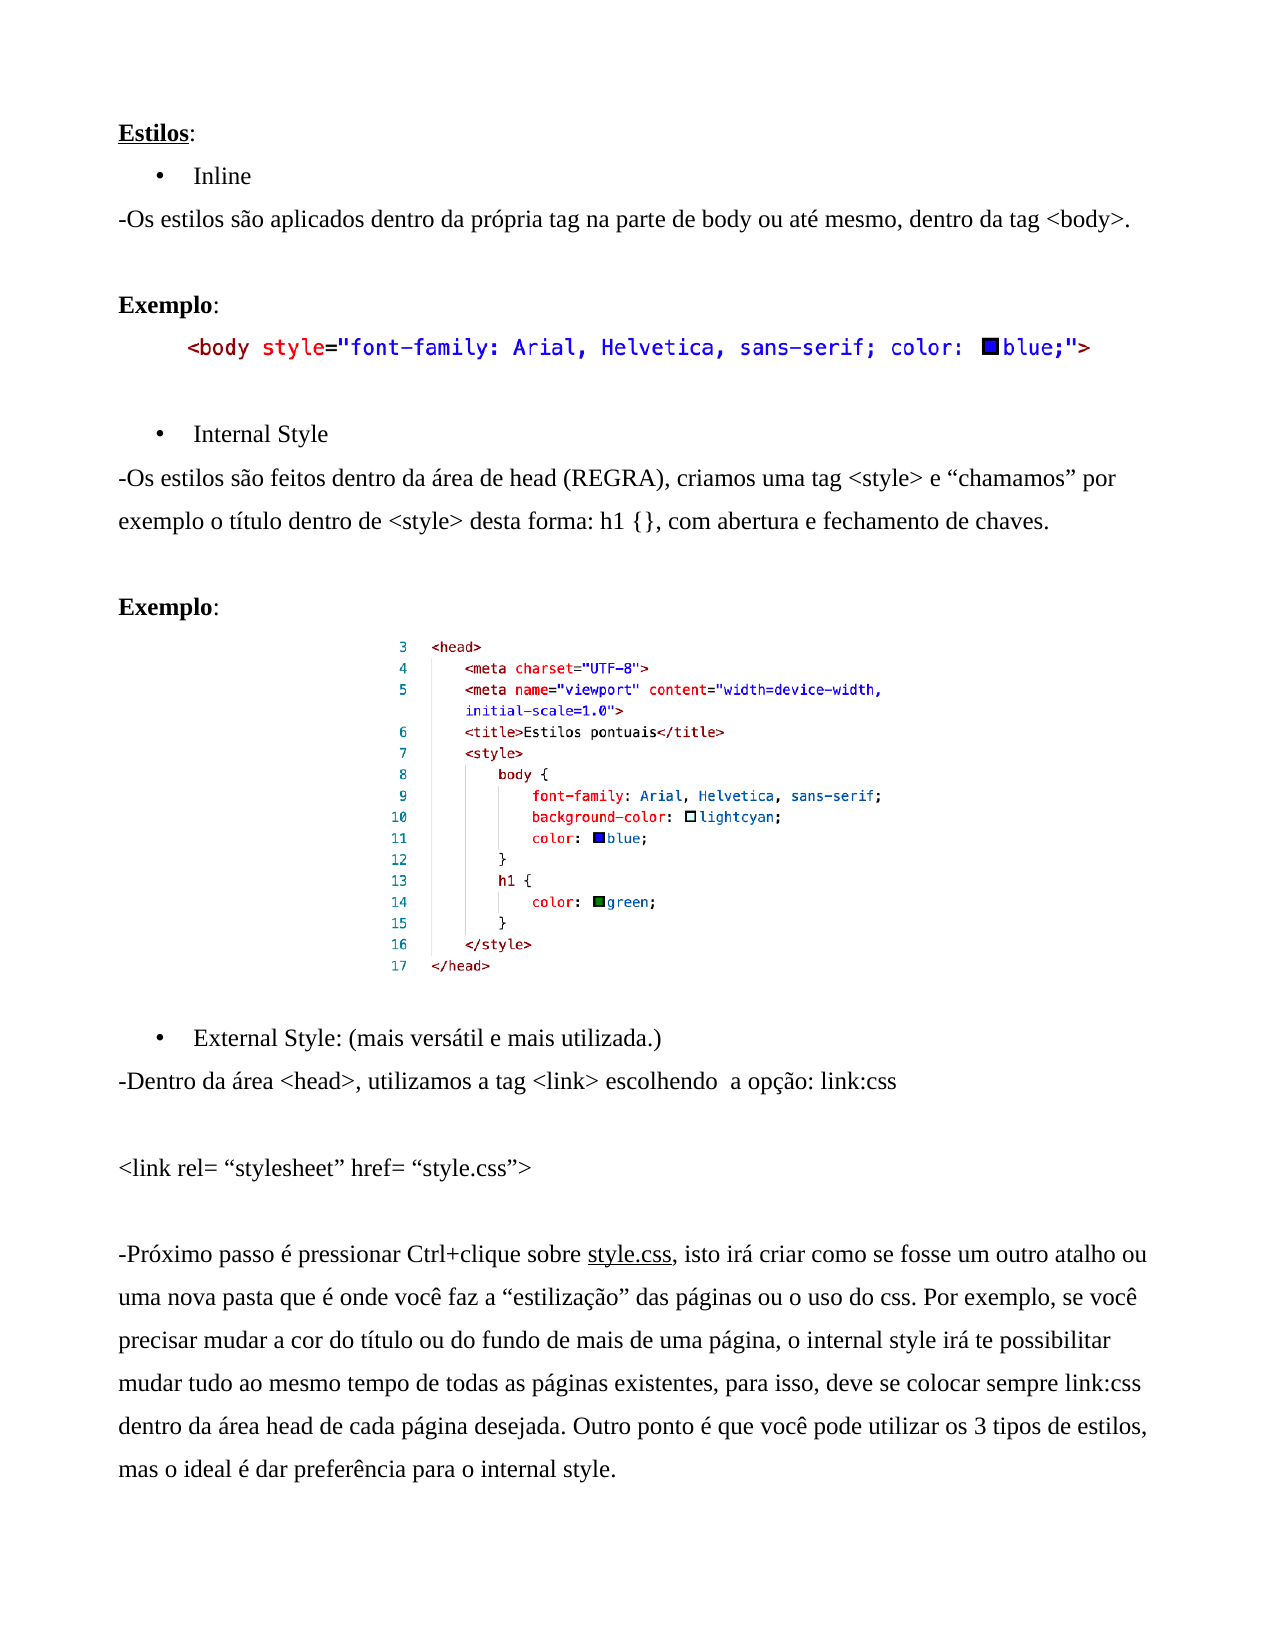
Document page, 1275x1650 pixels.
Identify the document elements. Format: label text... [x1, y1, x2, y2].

list External Style: (mais versátil e mais utilizada.) [156, 1023, 1157, 1052]
list Inline [156, 161, 1157, 190]
text Exemplo: [118, 291, 1157, 319]
text -Os estilos são aplicados dentro da própria tag na parte de body ou até mesmo, dentro da tag <body>. [118, 204, 1157, 233]
text -Os estilos são feitos dentro da área de head (REGRA), criamos uma tag <style> e “chamamos” por exemplo o título dentro de <style> desta forma: h1 {}, com abertura e fechamento de chaves. [118, 463, 1157, 534]
text Estilos: [118, 118, 1157, 147]
text -Próximo passo é pressionar Ctrl+clique sobre style.css, isto irá criar como se fosse um outro atalho ou uma nova pasta que é onde você faz a “estilização” das páginas ou o uso do css. Por exemplo, se você precisar mudar a cor do título ou do fundo de mais de uma página, o internal style irá te possibilitar mudar tudo ao mesmo tempo de todas as páginas existentes, para isso, deve se colocar sempre link:css dentro da área head de cada página desejada. Outro ponto é que você pode utilizar os 3 tipos de estilos, mas o ideal é dar preferência para o internal style. [118, 1239, 1157, 1483]
picture [383, 635, 892, 977]
picture [178, 333, 1097, 362]
list Internal Style [156, 419, 1157, 448]
text -Dentro da área <head>, utilizamos a tag <link> escolhendo a opção: link:css [118, 1066, 1157, 1095]
text Exemplo: [118, 592, 1157, 621]
text <link rel= “stylesheet” href= “style.css”> [118, 1153, 1157, 1181]
